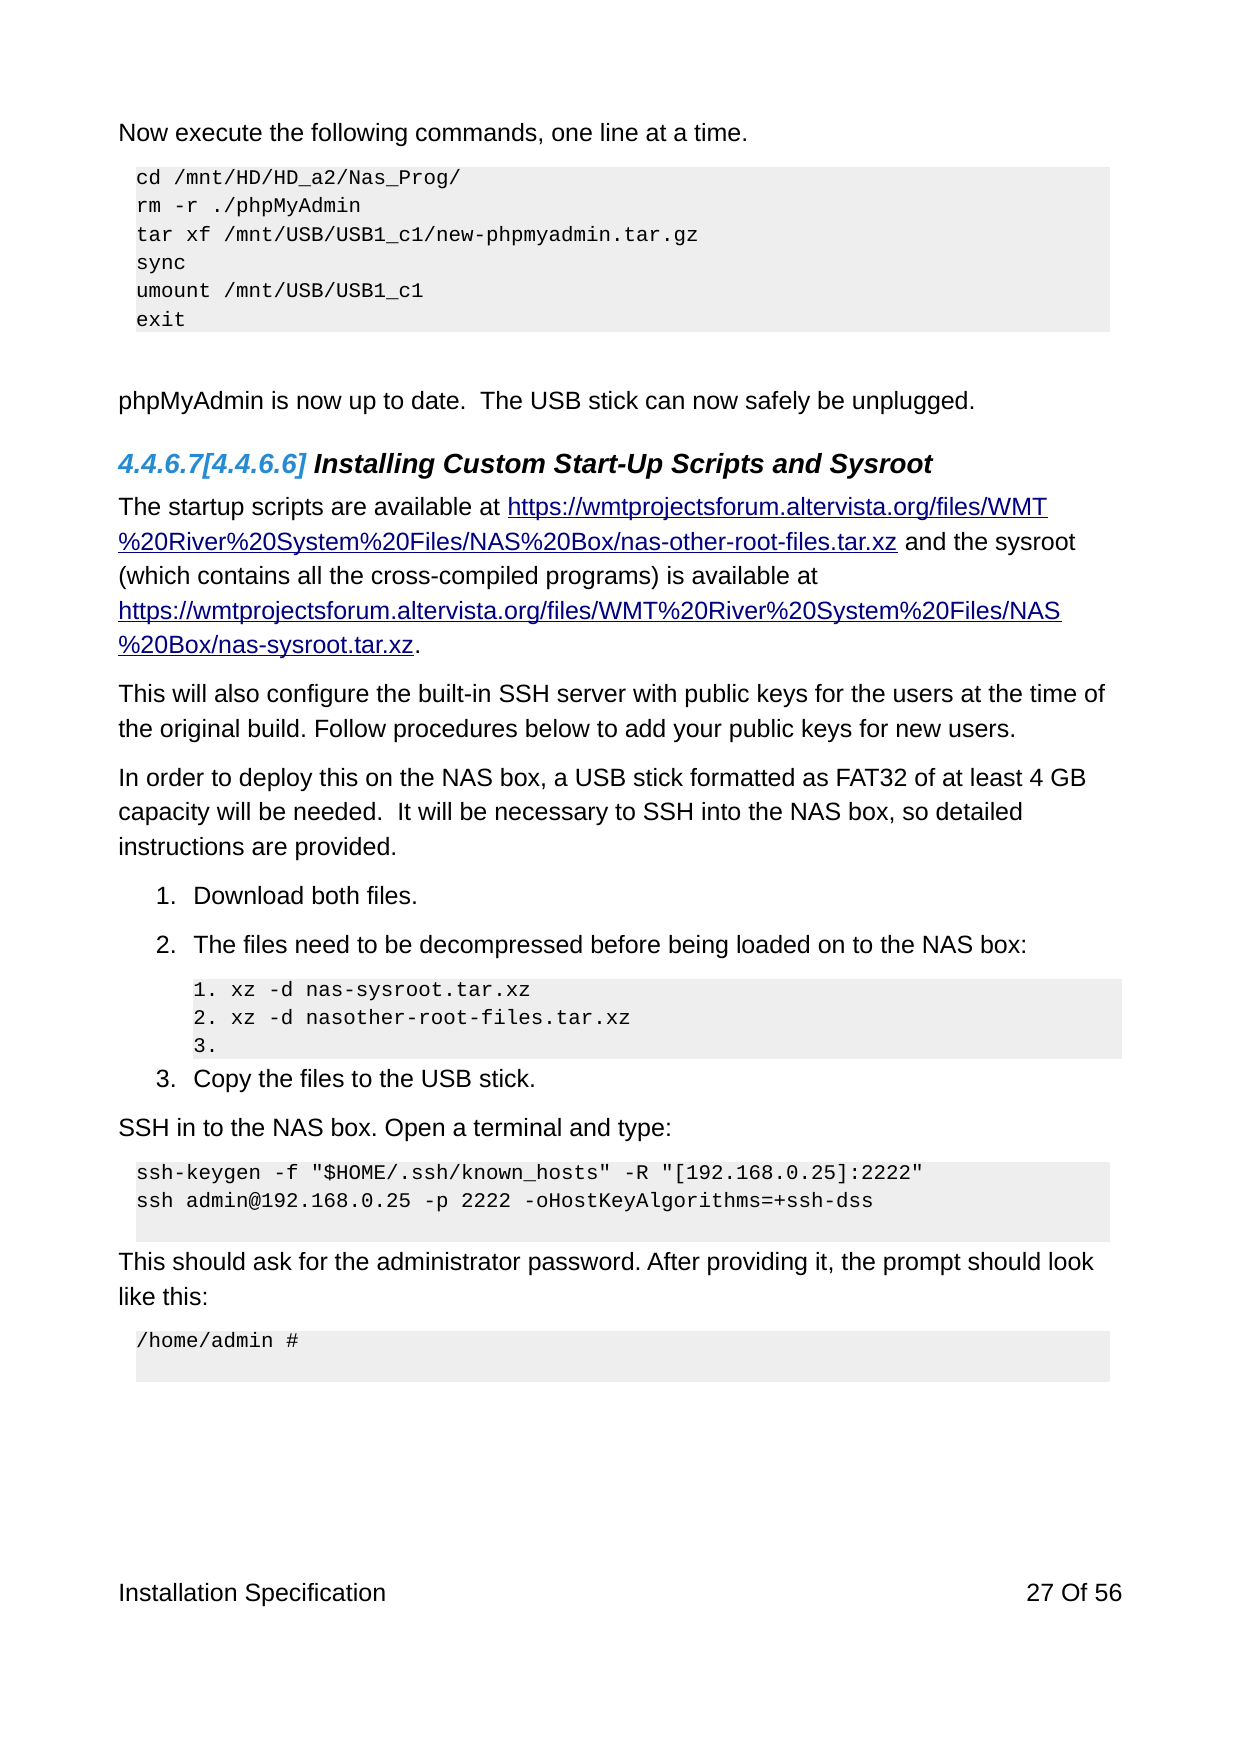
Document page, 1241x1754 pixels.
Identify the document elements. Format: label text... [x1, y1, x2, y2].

text tar xf /mnt/USB/USB1_c1/new-phpmyadmin.tar.gz [136, 224, 1110, 247]
text Now execute the following commands, one line at a time. [118, 118, 1122, 147]
text This will also configure the built-in SSH server with public keys for the users at the time of the original build. Follow procedures below to add your public keys for new users. [118, 679, 1122, 742]
text ssh-keygen -f "$HOME/.ssh/known_hosts" -R "[192.168.0.25]:2222" [136, 1162, 1110, 1186]
text SSH in to the NAS box. Open a terminal and type: [118, 1113, 1122, 1142]
text This should ask for the administrator password. After providing it, the prompt should look like this: [118, 1247, 1122, 1310]
text ssh admin@192.168.0.25 -p 2222 -oHostKeyAlgorithms=+ssh-dss [136, 1190, 1110, 1214]
list xz -d nasother-root-files.tar.xz [193, 1007, 1122, 1031]
text umount /mnt/USB/USB1_c1 [136, 281, 1110, 304]
text cd /mnt/HD/HD_a2/Nas_Prog/ [136, 167, 1110, 191]
list Download both files. [156, 881, 1122, 909]
list The files need to be decompressed before being loaded on to the NAS box: [156, 930, 1122, 958]
text The startup scripts are available at https://wmtprojectsforum.altervista.org/files/WMT%20River%20System%20Files/NAS%20Box/nas-other-root-files.tar.xz and the sysroot (which contains all the cross-compiled programs) is available at https://wmtprojectsforum.altervista.org/files/WMT%20River%20System%20Files/NAS%20Box/nas-sysroot.tar.xz. [118, 492, 1122, 659]
text In order to deploy this on the NAS box, a USB stick formatted as FAT32 of at least 4 GB capacity will be needed. It will be necessary to SSH into the NAS box, so detailed instructions are provided. [118, 763, 1122, 860]
list Copy the files to the USB stick. [156, 1064, 1122, 1093]
text phpMyAdmin is now up to date. The USB stick can now safely be unplugged. [118, 386, 1122, 415]
text /home/admin # [136, 1331, 1110, 1354]
text rm -r ./phpMyAdmin [136, 196, 1110, 219]
list xz -d nas-sysroot.tar.xz [193, 979, 1122, 1002]
text exit [136, 309, 1110, 332]
text sync [136, 252, 1110, 276]
subtitle Installing Custom Start-Up Scripts and Sysroot [118, 448, 1122, 480]
